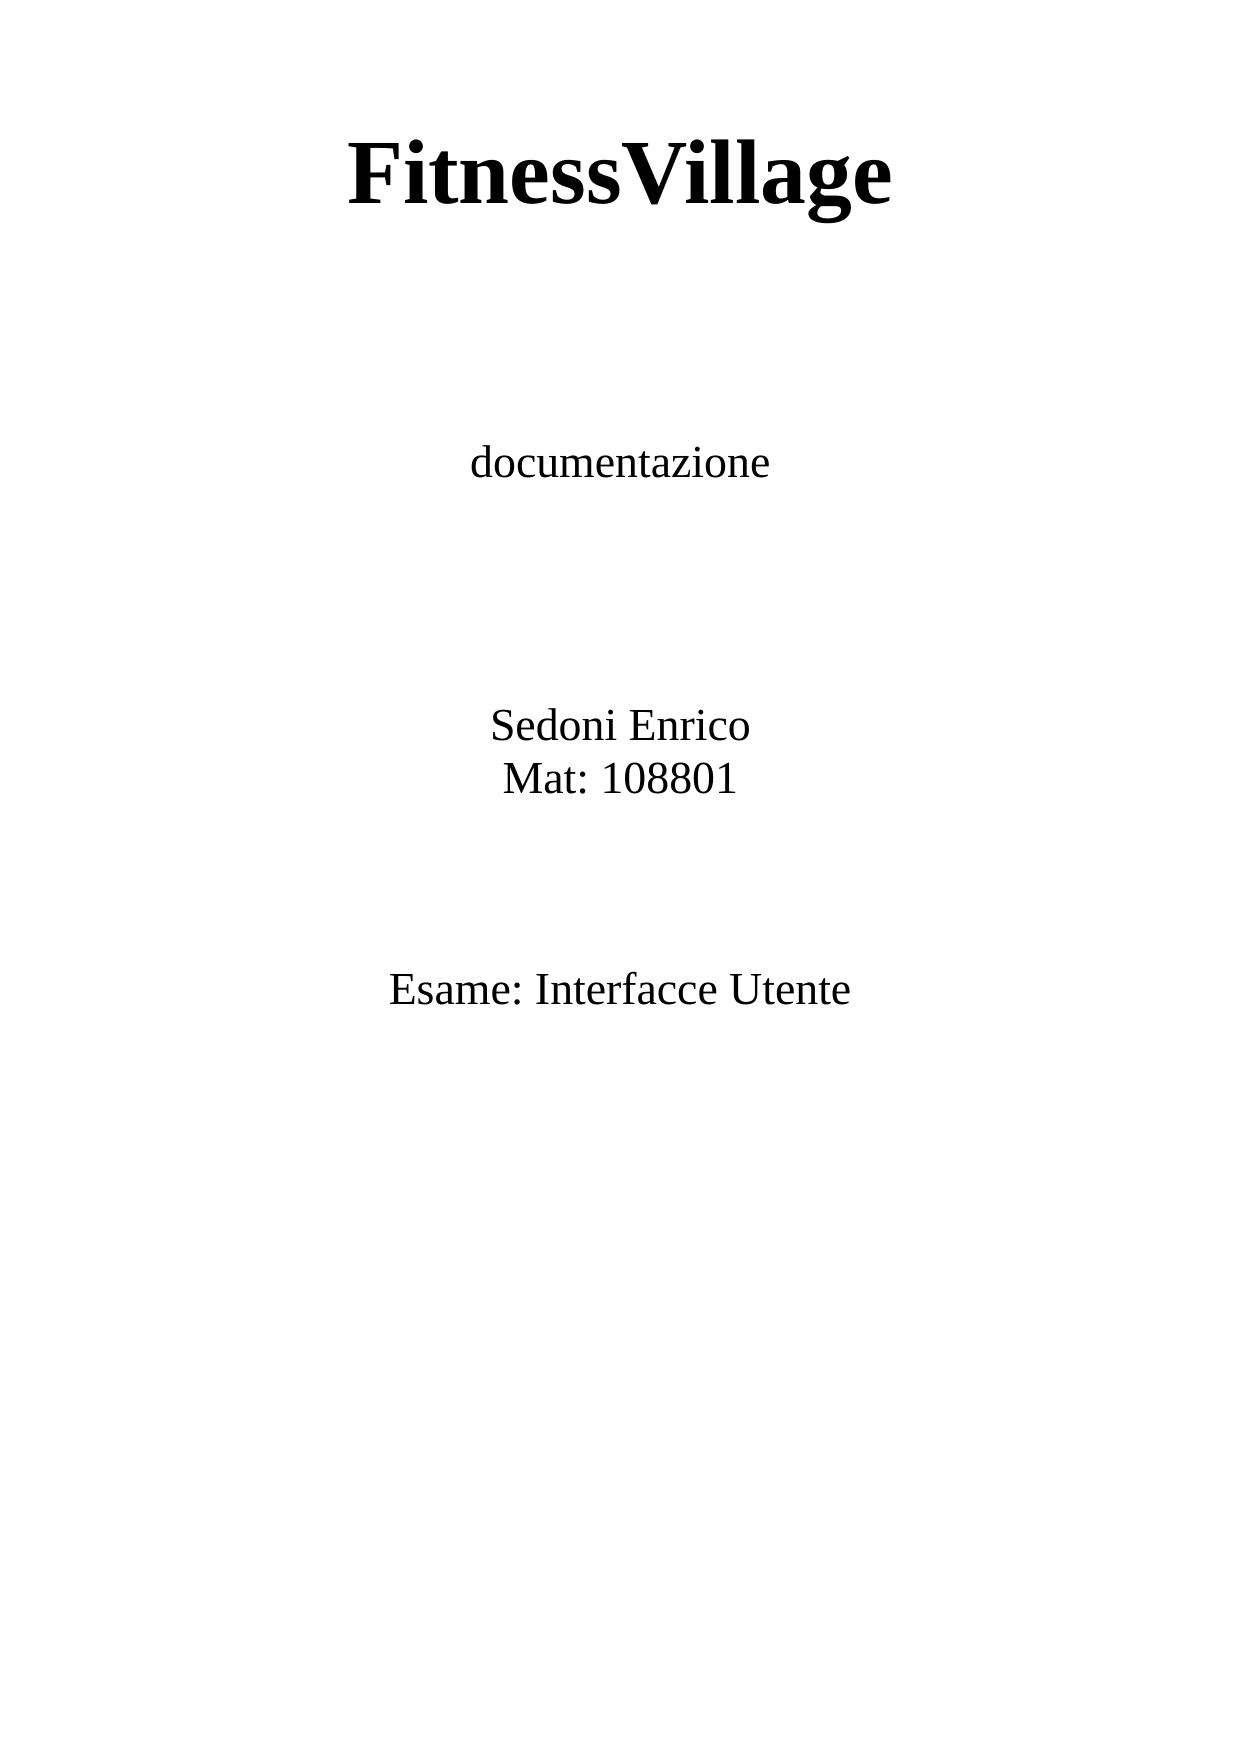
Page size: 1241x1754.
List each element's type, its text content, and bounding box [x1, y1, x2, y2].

text Esame: Interfacce Utente [118, 961, 1122, 1014]
text Mat: 108801 [118, 751, 1122, 803]
text documentazione [118, 434, 1122, 487]
text FitnessVillage [118, 118, 1122, 223]
text Sedoni Enrico [118, 698, 1122, 751]
